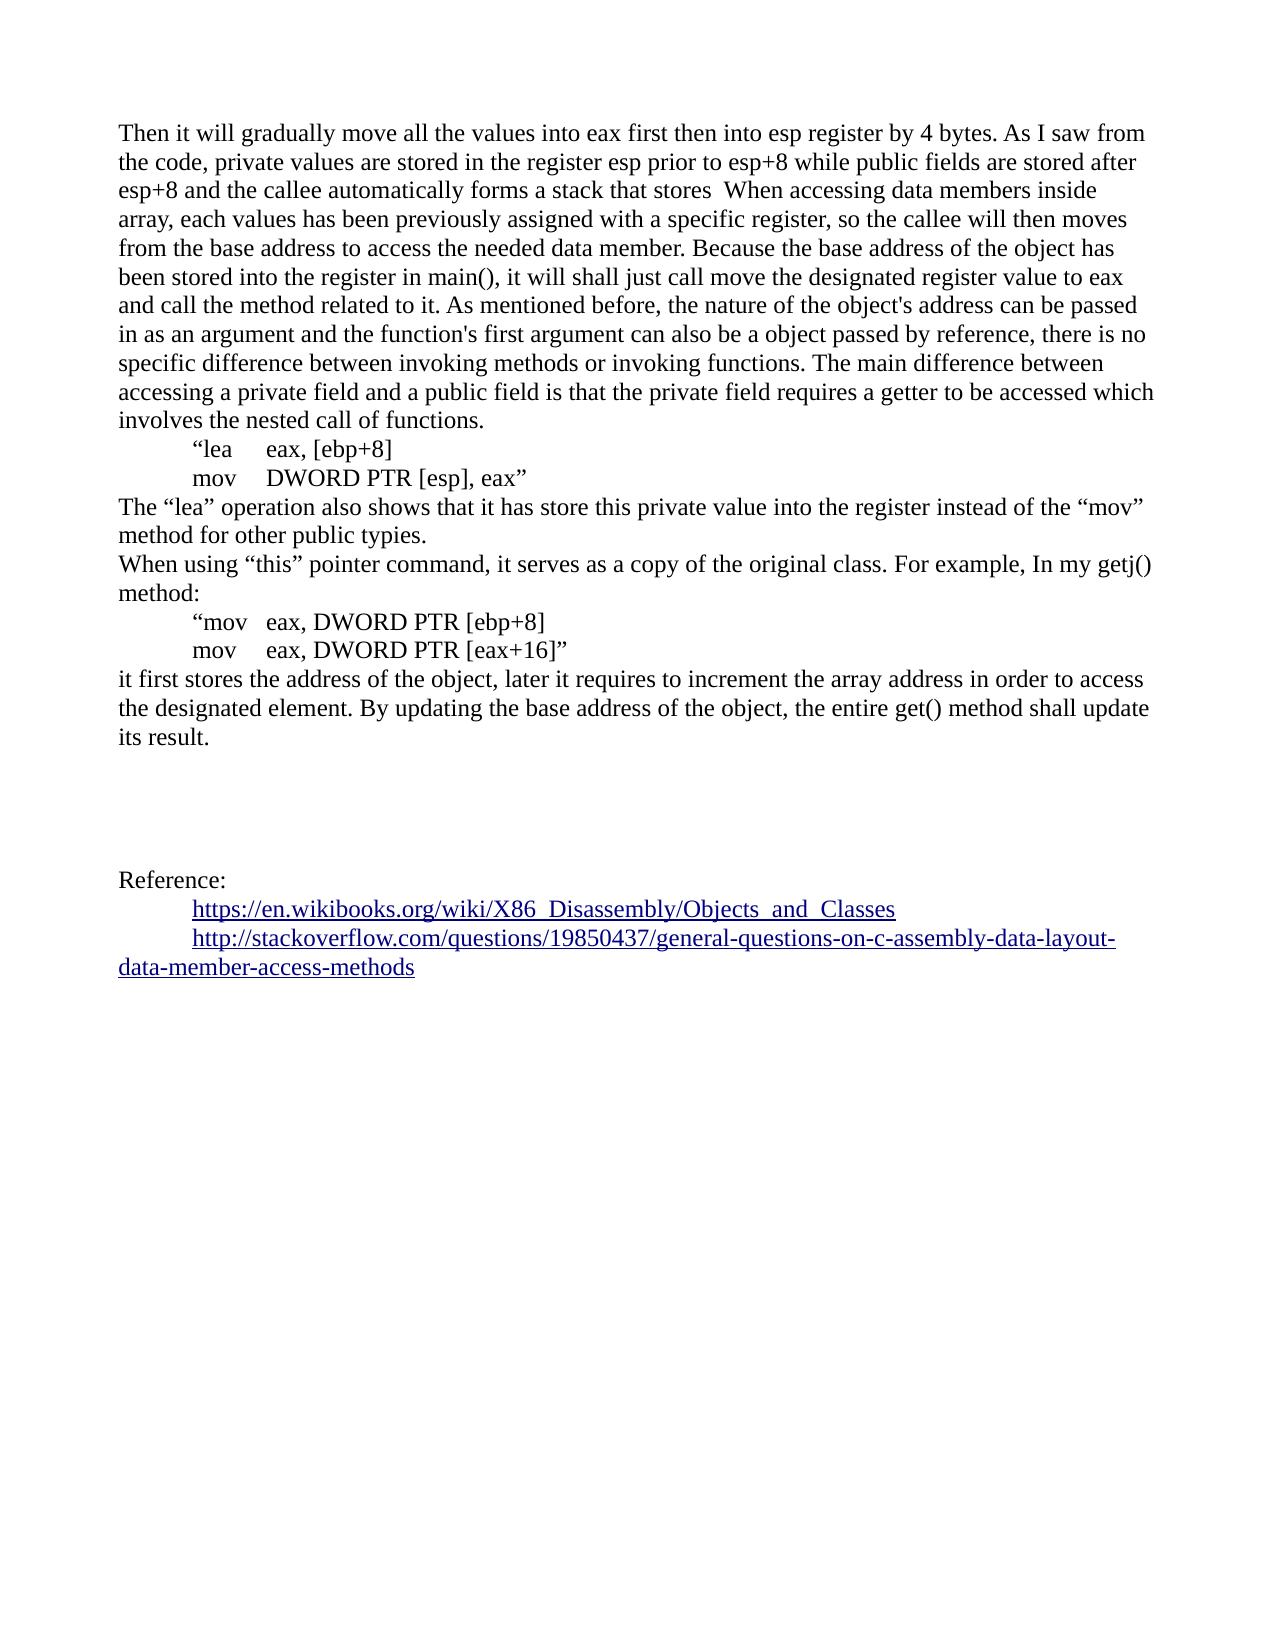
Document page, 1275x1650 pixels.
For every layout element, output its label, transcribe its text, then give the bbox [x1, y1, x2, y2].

text The “lea” operation also shows that it has store this private value into the register instead of the “mov” method for other public typies. [118, 492, 1157, 549]
text it first stores the address of the object, later it requires to increment the array address in order to access the designated element. By updating the base address of the object, the entire get() method shall update its result. [118, 664, 1157, 751]
text mov DWORD PTR [esp], eax” [118, 463, 1157, 492]
text mov eax, DWORD PTR [eax+16]” [118, 636, 1157, 664]
text When using “this” pointer command, it serves as a copy of the original class. For example, In my getj() method: [118, 549, 1157, 607]
text https://en.wikibooks.org/wiki/X86_Disassembly/Objects_and_Classes [118, 894, 1157, 923]
text Reference: [118, 866, 1157, 894]
text “mov eax, DWORD PTR [ebp+8] [118, 607, 1157, 636]
text Then it will gradually move all the values into eax first then into esp register by 4 bytes. As I saw from the code, private values are stored in the register esp prior to esp+8 while public fields are stored after esp+8 and the callee automatically forms a stack that stores When accessing data members inside array, each values has been previously assigned with a specific register, so the callee will then moves from the base address to access the needed data member. Because the base address of the object has been stored into the register in main(), it will shall just call move the designated register value to eax and call the method related to it. As mentioned before, the nature of the object's address can be passed in as an argument and the function's first argument can also be a object passed by reference, there is no specific difference between invoking methods or invoking functions. The main difference between accessing a private field and a public field is that the private field requires a getter to be accessed which involves the nested call of functions. [118, 118, 1157, 434]
text http://stackoverflow.com/questions/19850437/general-questions-on-c-assembly-data-layout-data-member-access-methods [118, 923, 1157, 981]
text “lea eax, [ebp+8] [118, 434, 1157, 463]
